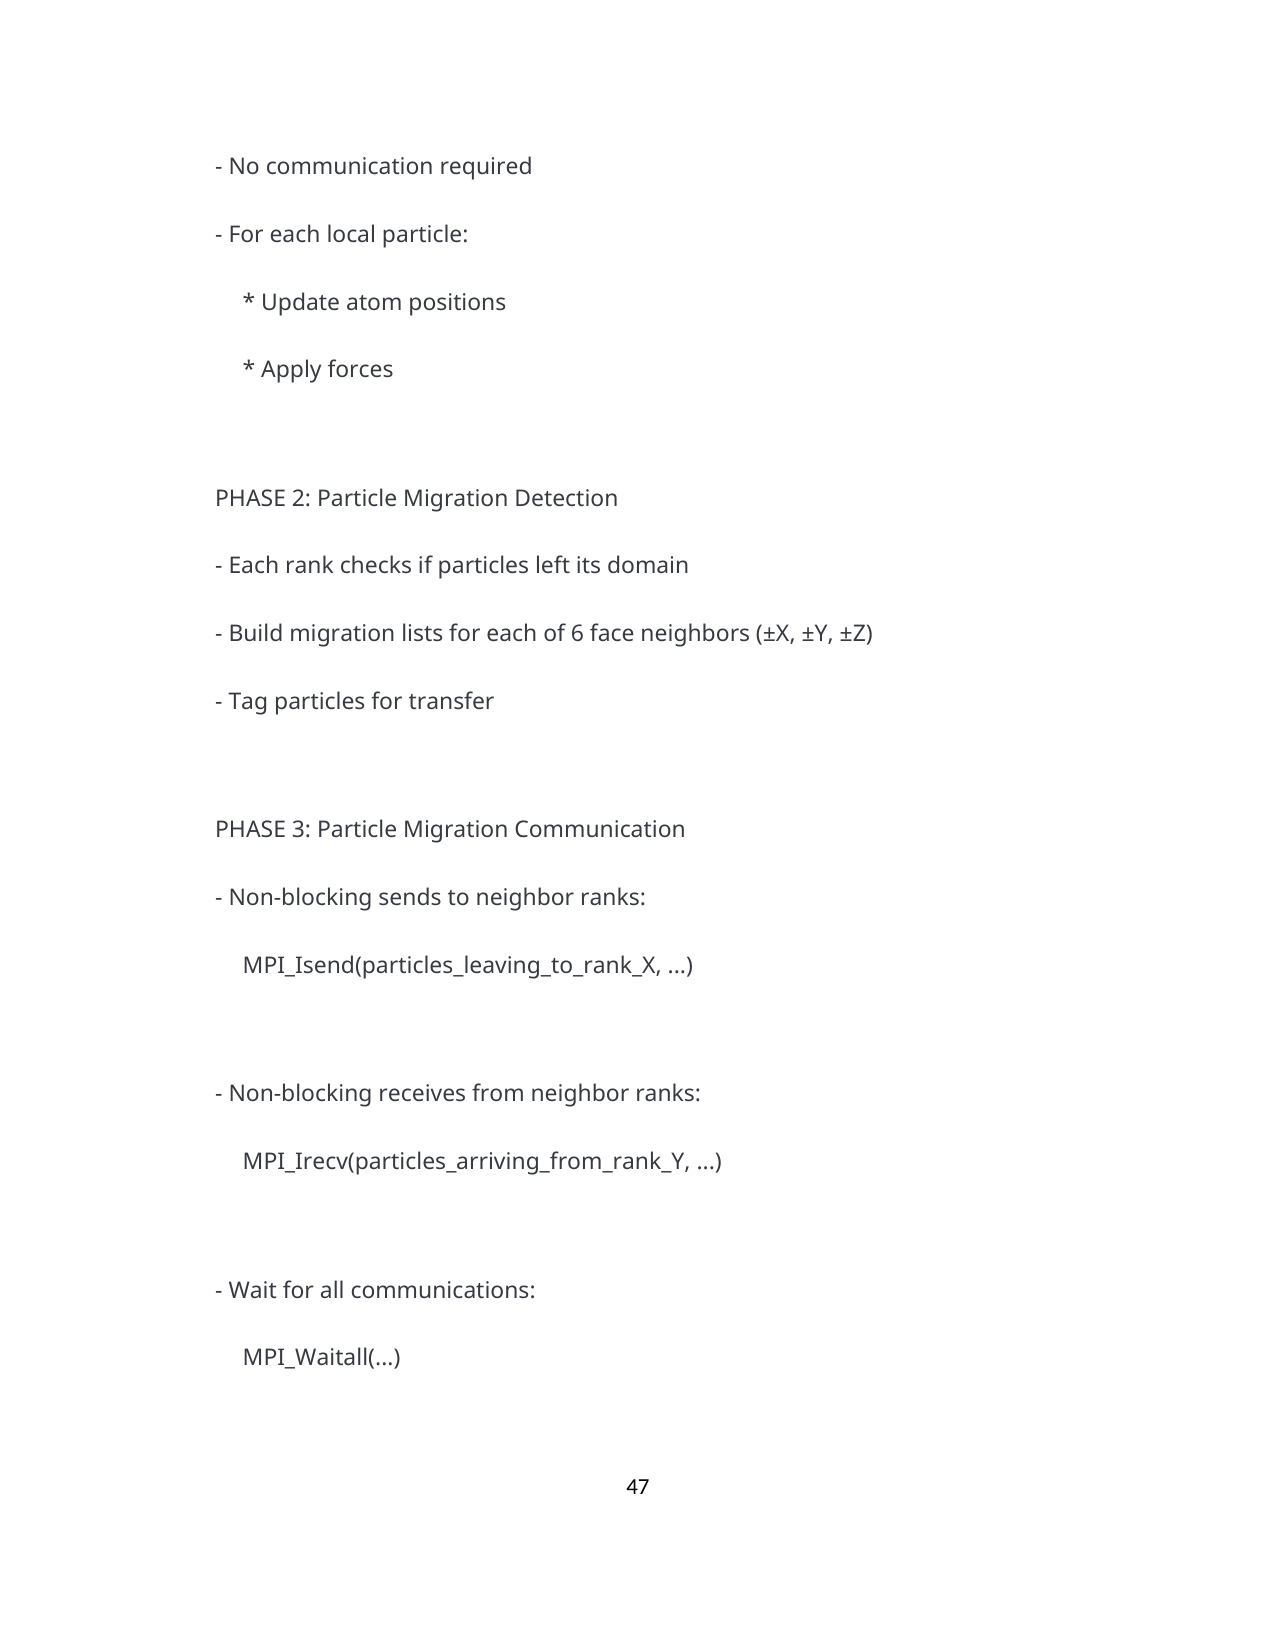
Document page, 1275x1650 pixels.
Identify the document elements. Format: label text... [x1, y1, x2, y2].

text PHASE 2: Particle Migration Detection [187, 482, 1087, 513]
text MPI_Isend(particles_leaving_to_rank_X, ...) [187, 949, 1087, 980]
text PHASE 3: Particle Migration Communication [187, 813, 1087, 844]
text - Build migration lists for each of 6 face neighbors (±X, ±Y, ±Z) [187, 617, 1087, 648]
text * Update atom positions [187, 285, 1087, 317]
text - Each rank checks if particles left its domain [187, 549, 1087, 581]
text MPI_Waitall(...) [187, 1341, 1087, 1372]
text * Apply forces [187, 353, 1087, 384]
text - Non-blocking receives from neighbor ranks: [187, 1077, 1087, 1108]
text - For each local particle: [187, 218, 1087, 249]
text MPI_Irecv(particles_arriving_from_rank_Y, ...) [187, 1145, 1087, 1176]
text - Tag particles for transfer [187, 685, 1087, 716]
text - Wait for all communications: [187, 1273, 1087, 1305]
text - No communication required [187, 150, 1087, 181]
text - Non-blocking sends to neighbor ranks: [187, 881, 1087, 912]
